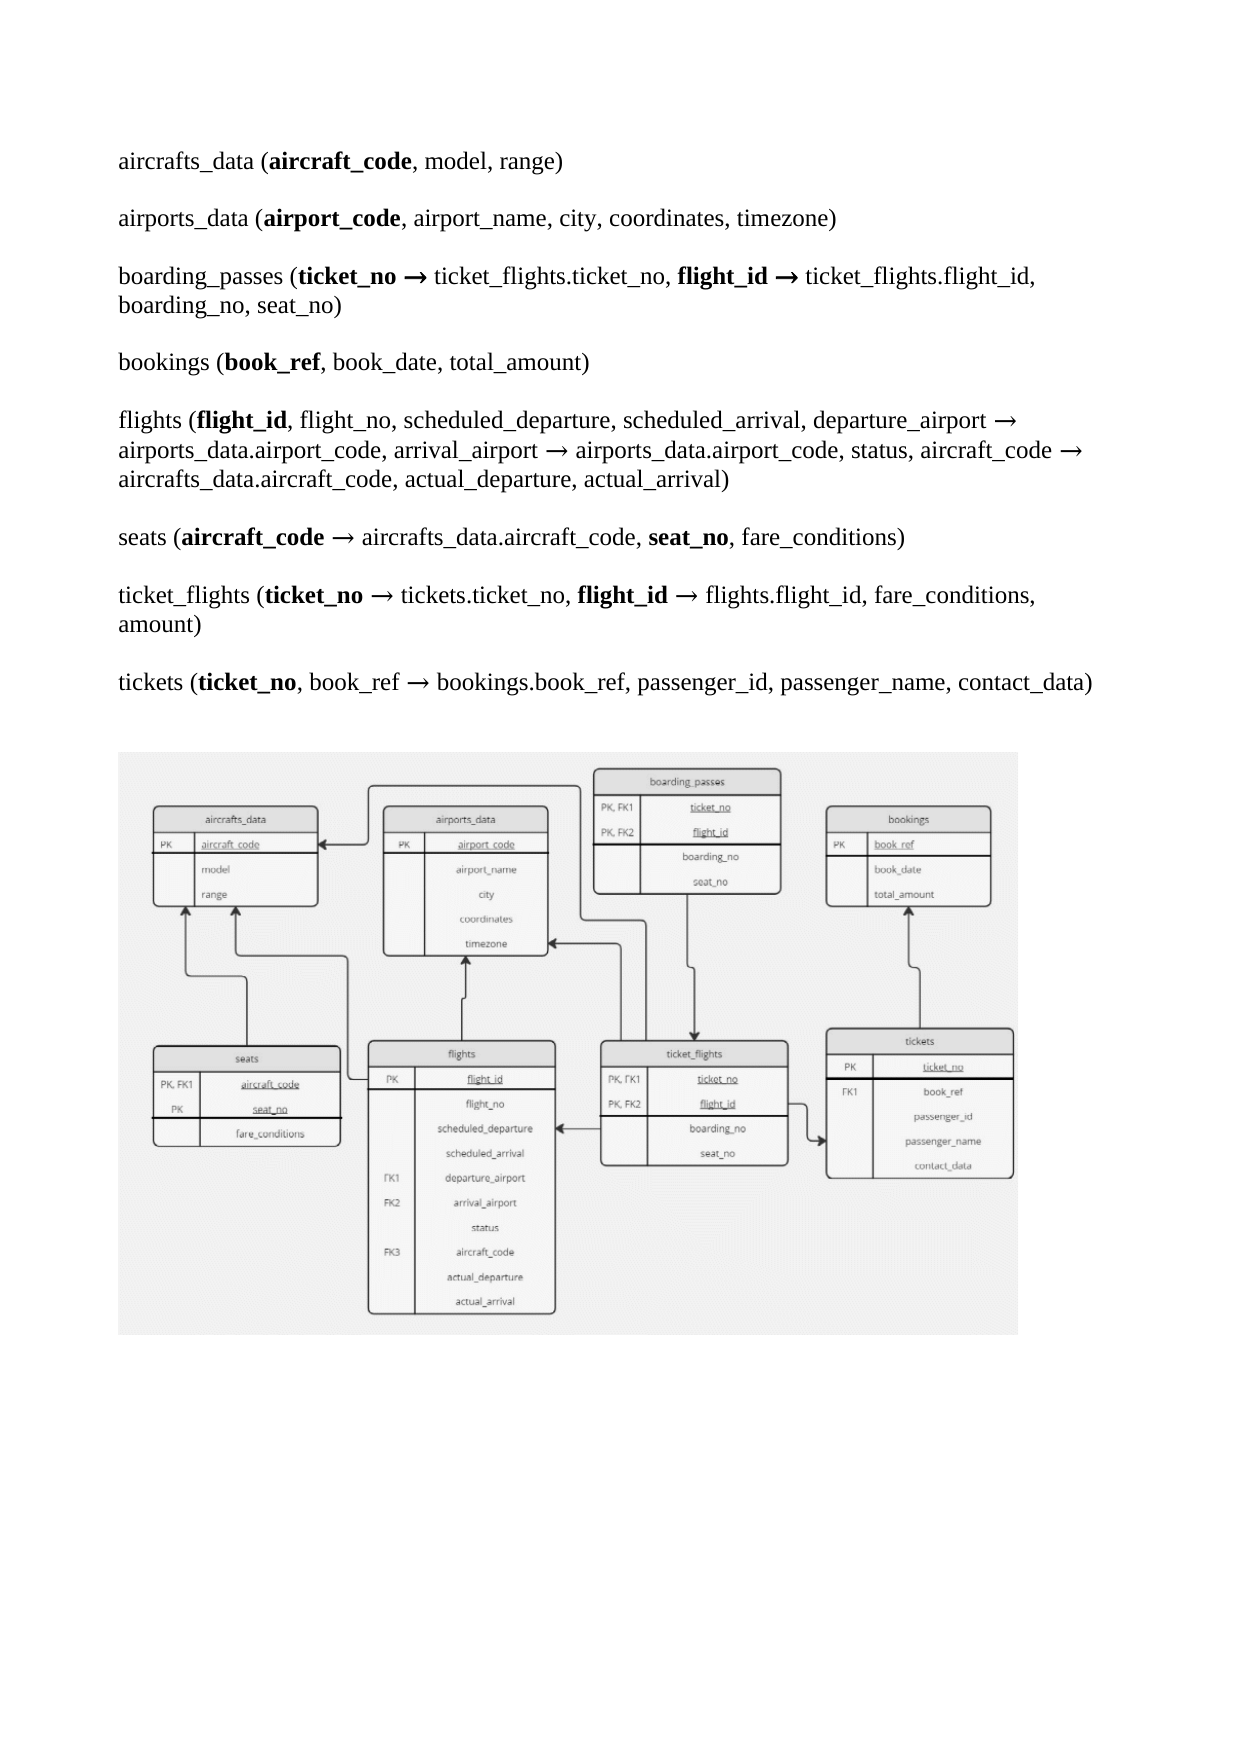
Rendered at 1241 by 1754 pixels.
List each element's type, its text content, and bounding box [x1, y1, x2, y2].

text aircrafts_data (aircraft_code, model, range) [118, 146, 1122, 175]
text ticket_flights (ticket_no → tickets.ticket_no, flight_id → flights.flight_id, fare_conditions, amount) [118, 579, 1122, 638]
text boarding_passes (ticket_no → ticket_flights.ticket_no, flight_id → ticket_flights.flight_id, boarding_no, seat_no) [118, 260, 1122, 319]
text tickets (ticket_no, book_ref → bookings.book_ref, passenger_id, passenger_name, contact_data) [118, 666, 1122, 696]
text airports_data (airport_code, airport_name, city, coordinates, timezone) [118, 203, 1122, 232]
text flights (flight_id, flight_no, scheduled_departure, scheduled_arrival, departure_airport → airports_data.airport_code, arrival_airport → airports_data.airport_code, status, aircraft_code → aircrafts_data.aircraft_code, actual_departure, actual_arrival) [118, 403, 1122, 493]
text seats (aircraft_code → aircrafts_data.aircraft_code, seat_no, fare_conditions) [118, 521, 1122, 551]
text bookings (book_ref, book_date, total_amount) [118, 347, 1122, 375]
